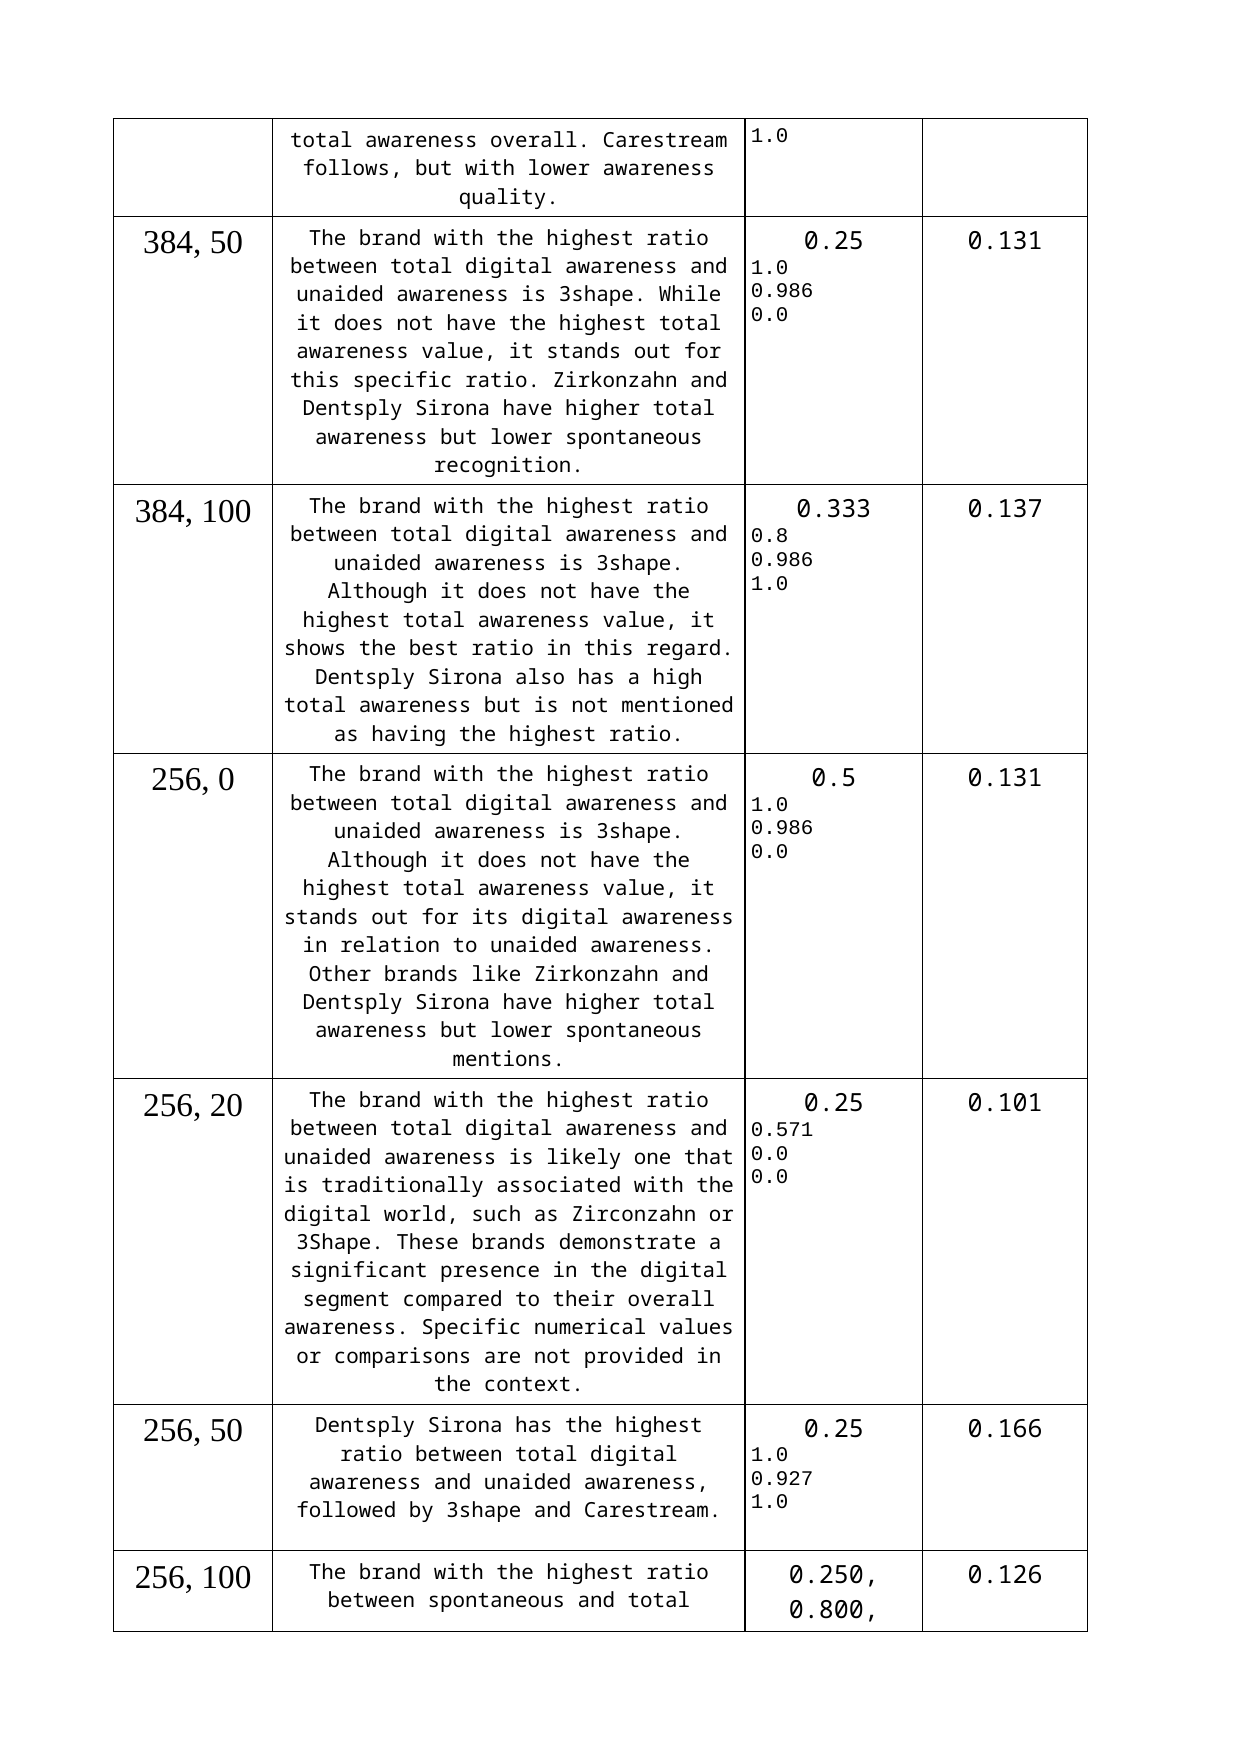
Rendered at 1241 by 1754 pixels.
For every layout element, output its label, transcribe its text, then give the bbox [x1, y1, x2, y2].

table_cell The brand with the highest ratio between spontaneous and total [273, 1551, 744, 1631]
table_cell 0.137 [923, 485, 1087, 753]
table_cell 256, 50 [114, 1405, 272, 1550]
table_cell The brand with the highest ratio between total digital awareness and unaided awareness is 3shape. Although it does not have the highest total awareness value, it stands out for its digital awareness in relation to unaided awareness. Other brands like Zirkonzahn and Dentsply Sirona have higher total awareness but lower spontaneous mentions. [273, 754, 744, 1078]
table_cell Dentsply Sirona has the highest ratio between total digital awareness and unaided awareness, followed by 3shape and Carestream. [273, 1405, 744, 1550]
table_cell The brand with the highest ratio between total digital awareness and unaided awareness is likely one that is traditionally associated with the digital world, such as Zirconzahn or 3Shape. These brands demonstrate a significant presence in the digital segment compared to their overall awareness. Specific numerical values or comparisons are not provided in the context. [273, 1079, 744, 1403]
table_cell 0.25 1.0 0.986 0.0 [746, 217, 922, 484]
table_cell 0.166 [923, 1405, 1087, 1550]
table_cell 0.131 [923, 217, 1087, 484]
table_cell 0.25 0.571 0.0 0.0 [746, 1079, 922, 1403]
table_cell 0.25 1.0 0.927 1.0 [746, 1405, 922, 1550]
table_cell 0.250, 0.800, [746, 1551, 922, 1631]
table_cell 0.333 0.8 0.986 1.0 [746, 485, 922, 753]
table_cell 0.131 [923, 754, 1087, 1078]
table_cell [114, 119, 272, 216]
table_cell total awareness overall. Carestream follows, but with lower awareness quality. [273, 119, 744, 216]
table_cell The brand with the highest ratio between total digital awareness and unaided awareness is 3shape. While it does not have the highest total awareness value, it stands out for this specific ratio. Zirkonzahn and Dentsply Sirona have higher total awareness but lower spontaneous recognition. [273, 217, 744, 484]
table_cell 256, 0 [114, 754, 272, 1078]
table_cell 1.0 [746, 119, 922, 216]
table_cell 256, 20 [114, 1079, 272, 1403]
table_cell 384, 50 [114, 217, 272, 484]
table_cell 384, 100 [114, 485, 272, 753]
table_cell 256, 100 [114, 1551, 272, 1631]
table_cell 0.126 [923, 1551, 1087, 1631]
table_cell 0.101 [923, 1079, 1087, 1403]
table_cell [923, 119, 1087, 216]
table_cell 0.5 1.0 0.986 0.0 [746, 754, 922, 1078]
table_cell The brand with the highest ratio between total digital awareness and unaided awareness is 3shape. Although it does not have the highest total awareness value, it shows the best ratio in this regard. Dentsply Sirona also has a high total awareness but is not mentioned as having the highest ratio. [273, 485, 744, 753]
